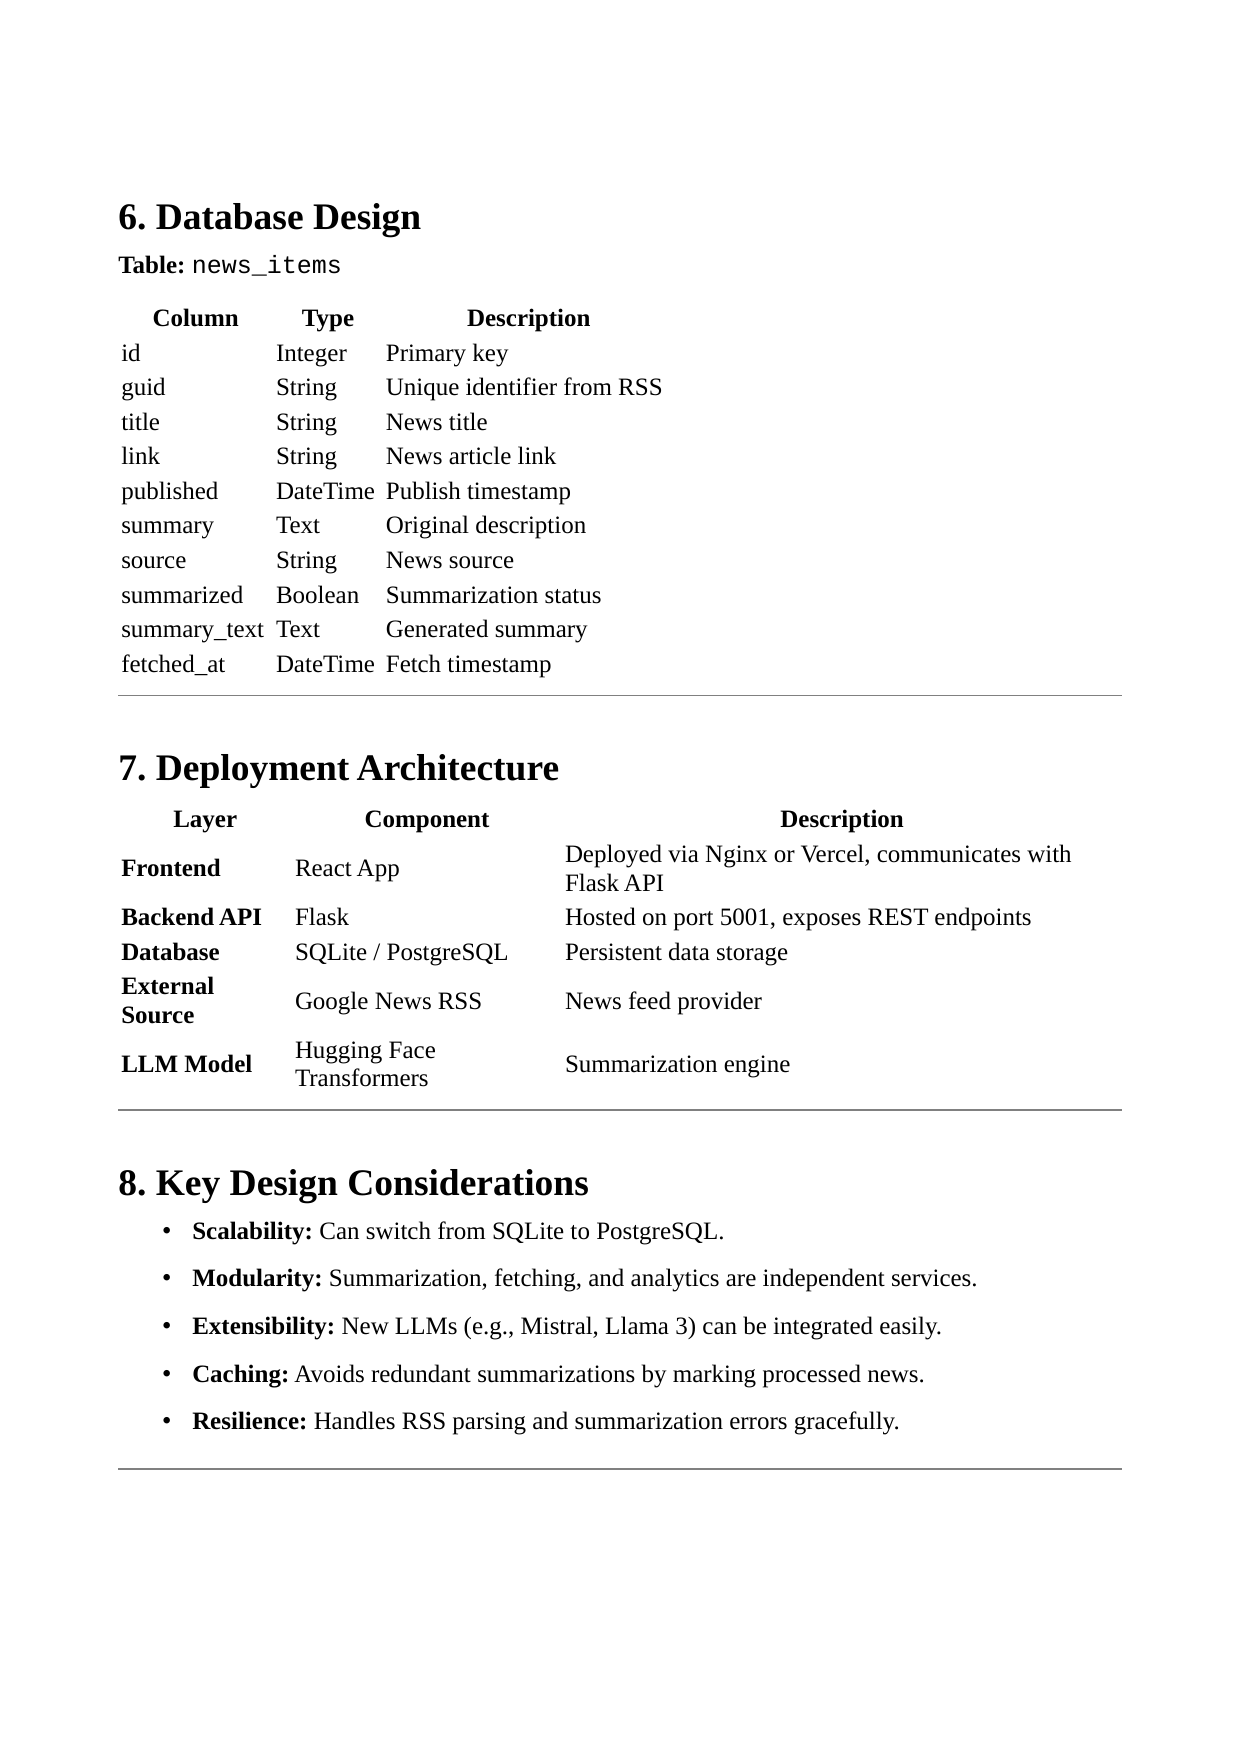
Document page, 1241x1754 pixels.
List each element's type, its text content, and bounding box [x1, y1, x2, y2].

table_cell News feed provider [562, 969, 1122, 1032]
table_cell News source [383, 542, 674, 577]
table_cell Hugging Face Transformers [292, 1032, 562, 1095]
table_cell Publish timestamp [383, 473, 674, 508]
table_cell News title [383, 404, 674, 438]
table_header Column [118, 300, 273, 335]
table_header Type [273, 300, 383, 335]
table_cell Unique identifier from RSS [383, 369, 674, 404]
table_header Component [292, 801, 562, 836]
text Table: news_items [118, 250, 1122, 281]
subtitle 6. Database Design [118, 194, 1122, 238]
table_cell String [273, 369, 383, 404]
table_cell Google News RSS [292, 969, 562, 1032]
table_cell Frontend [118, 836, 292, 899]
table_cell DateTime [273, 646, 383, 681]
table_cell String [273, 439, 383, 473]
list Extensibility: New LLMs (e.g., Mistral, Llama 3) can be integrated easily. [162, 1311, 1122, 1340]
table_cell Summarization status [383, 577, 674, 611]
table_cell SQLite / PostgreSQL [292, 934, 562, 968]
table_cell React App [292, 836, 562, 899]
table_cell Text [273, 508, 383, 542]
table_cell source [118, 542, 273, 577]
table_header Layer [118, 801, 292, 836]
table_cell Backend API [118, 899, 292, 934]
table_cell summary_text [118, 611, 273, 646]
table_cell LLM Model [118, 1032, 292, 1095]
table_header Description [562, 801, 1122, 836]
table_cell DateTime [273, 473, 383, 508]
table_cell guid [118, 369, 273, 404]
subtitle 7. Deployment Architecture [118, 746, 1122, 789]
list Caching: Avoids redundant summarizations by marking processed news. [162, 1359, 1122, 1387]
table_cell Primary key [383, 335, 674, 369]
table_cell Text [273, 611, 383, 646]
table_cell Flask [292, 899, 562, 934]
table_cell published [118, 473, 273, 508]
table_cell Original description [383, 508, 674, 542]
table_cell Persistent data storage [562, 934, 1122, 968]
table_cell Hosted on port 5001, exposes REST endpoints [562, 899, 1122, 934]
table_cell String [273, 542, 383, 577]
table_cell summary [118, 508, 273, 542]
list Scalability: Can switch from SQLite to PostgreSQL. [162, 1216, 1122, 1244]
table_header Description [383, 300, 674, 335]
list Resilience: Handles RSS parsing and summarization errors gracefully. [162, 1406, 1122, 1435]
table_cell summarized [118, 577, 273, 611]
table_cell Integer [273, 335, 383, 369]
table_cell Generated summary [383, 611, 674, 646]
table_cell Deployed via Nginx or Vercel, communicates with Flask API [562, 836, 1122, 899]
table_cell Database [118, 934, 292, 968]
table_cell Fetch timestamp [383, 646, 674, 681]
subtitle 8. Key Design Considerations [118, 1160, 1122, 1203]
table_cell Summarization engine [562, 1032, 1122, 1095]
table_cell fetched_at [118, 646, 273, 681]
table_cell link [118, 439, 273, 473]
table_cell id [118, 335, 273, 369]
table_cell Boolean [273, 577, 383, 611]
table_cell External Source [118, 969, 292, 1032]
list Modularity: Summarization, fetching, and analytics are independent services. [162, 1263, 1122, 1292]
table_cell News article link [383, 439, 674, 473]
table_cell String [273, 404, 383, 438]
table_cell title [118, 404, 273, 438]
